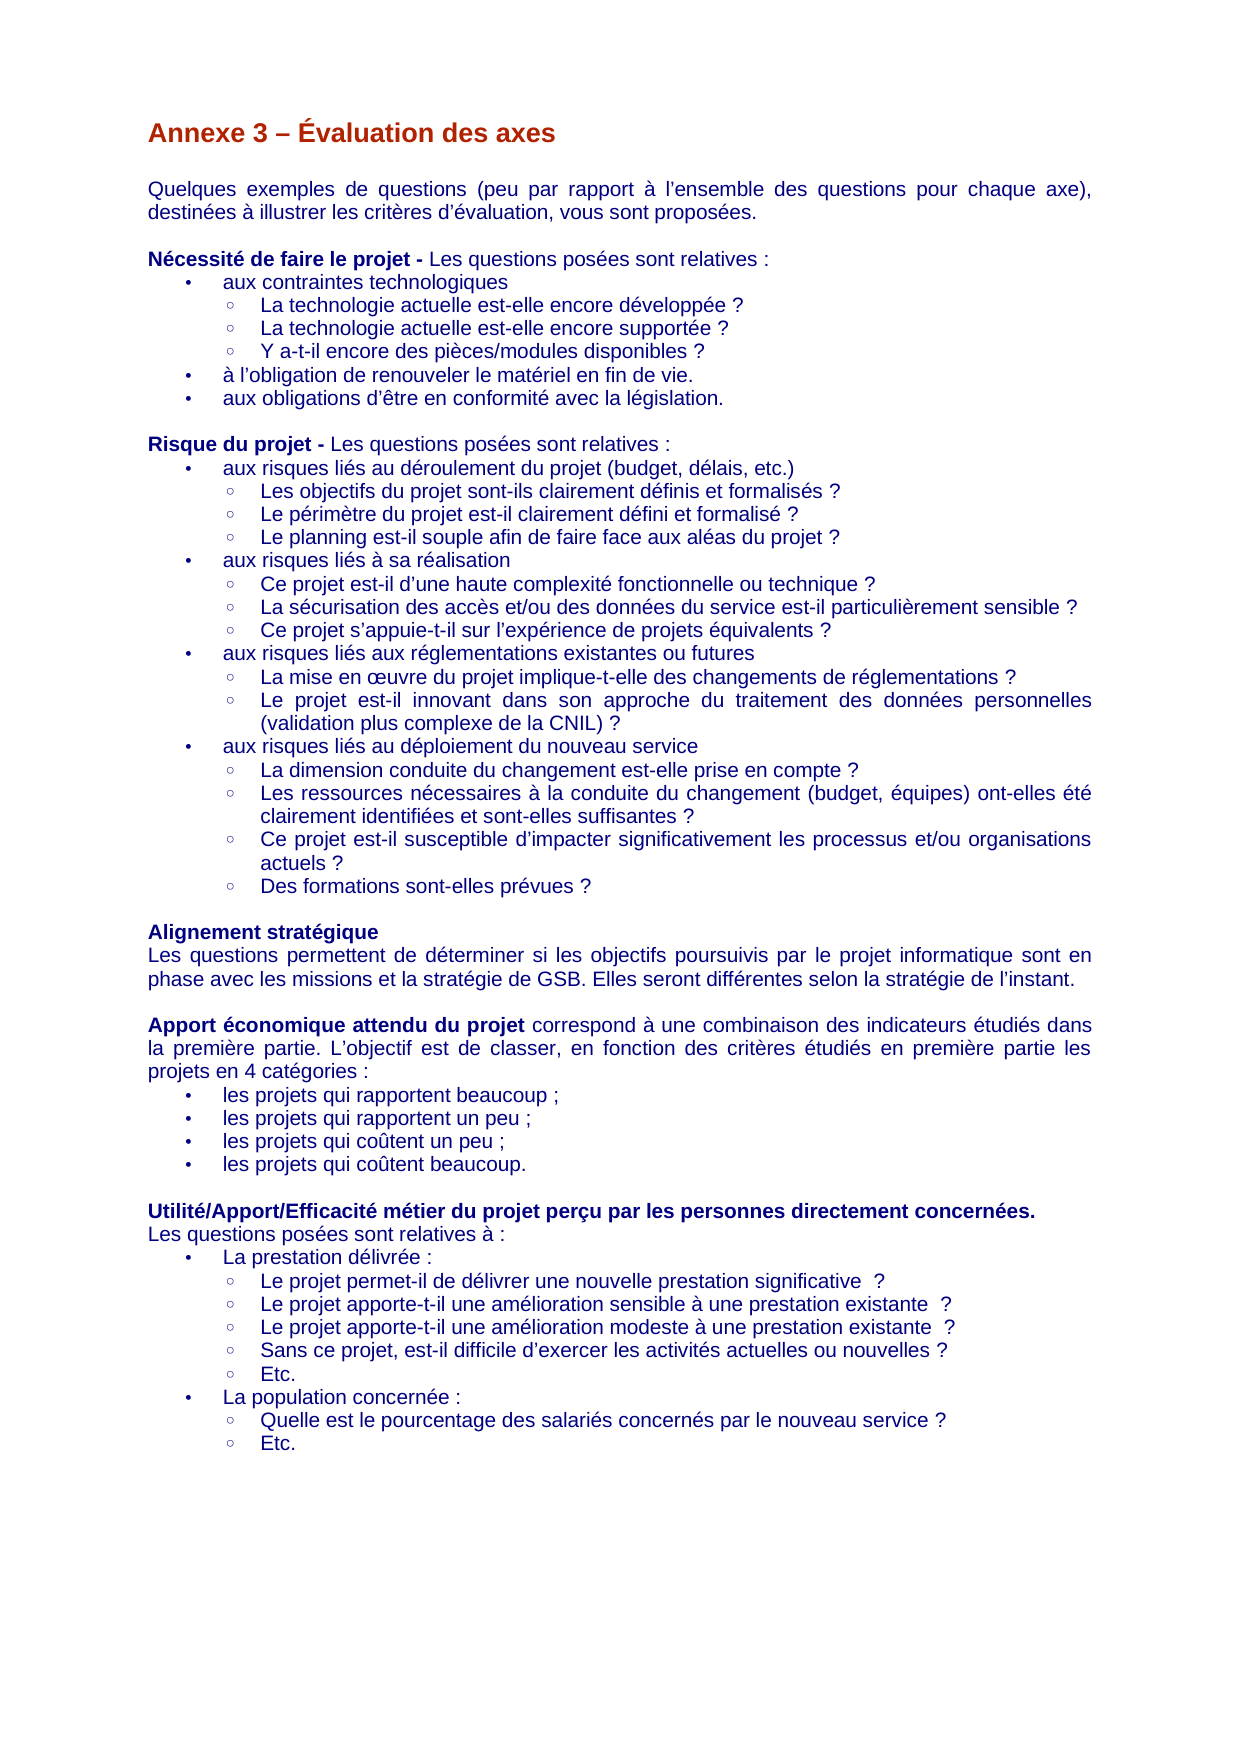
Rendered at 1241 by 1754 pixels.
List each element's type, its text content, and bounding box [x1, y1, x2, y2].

list Les ressources nécessaires à la conduite du changement (budget, équipes) ont-elles été clairement identifiées et sont-elles suffisantes ? [223, 781, 1093, 828]
list aux contraintes technologiques [185, 270, 1093, 294]
list Les objectifs du projet sont-ils clairement définis et formalisés ? [223, 479, 1093, 503]
text Les questions posées sont relatives à : [148, 1223, 1093, 1246]
list aux risques liés au déploiement du nouveau service [185, 735, 1093, 758]
text Risque du projet - Les questions posées sont relatives : [148, 433, 1093, 456]
list Ce projet s’appuie-t-il sur l’expérience de projets équivalents ? [223, 619, 1093, 642]
list Etc. [223, 1362, 1093, 1385]
list Y a-t-il encore des pièces/modules disponibles ? [223, 340, 1093, 363]
list Quelle est le pourcentage des salariés concernés par le nouveau service ? [223, 1409, 1093, 1432]
text Utilité/Apport/Efficacité métier du projet perçu par les personnes directement concernées. [148, 1199, 1093, 1223]
list les projets qui rapportent un peu ; [185, 1107, 1093, 1130]
text Alignement stratégique [148, 921, 1093, 944]
list La technologie actuelle est-elle encore supportée ? [223, 317, 1093, 340]
list les projets qui coûtent un peu ; [185, 1130, 1093, 1153]
list aux risques liés aux réglementations existantes ou futures [185, 642, 1093, 665]
list Le projet permet-il de délivrer une nouvelle prestation significative ? [223, 1269, 1093, 1292]
text Quelques exemples de questions (peu par rapport à l’ensemble des questions pour chaque axe), destinées à illustrer les critères d’évaluation, vous sont proposées. [148, 177, 1093, 224]
list Des formations sont-elles prévues ? [223, 874, 1093, 898]
list La mise en œuvre du projet implique-t-elle des changements de réglementations ? [223, 665, 1093, 688]
list Le périmètre du projet est-il clairement défini et formalisé ? [223, 503, 1093, 526]
list Le projet est-il innovant dans son approche du traitement des données personnelles (validation plus complexe de la CNIL) ? [223, 688, 1093, 735]
list les projets qui rapportent beaucoup ; [185, 1083, 1093, 1107]
text Nécessité de faire le projet - Les questions posées sont relatives : [148, 247, 1093, 270]
list aux risques liés au déroulement du projet (budget, délais, etc.) [185, 456, 1093, 479]
list Sans ce projet, est-il difficile d’exercer les activités actuelles ou nouvelles ? [223, 1339, 1093, 1362]
list La dimension conduite du changement est-elle prise en compte ? [223, 758, 1093, 781]
list Le projet apporte-t-il une amélioration modeste à une prestation existante ? [223, 1316, 1093, 1339]
list aux risques liés à sa réalisation [185, 549, 1093, 572]
list La population concernée : [185, 1385, 1093, 1409]
list La sécurisation des accès et/ou des données du service est-il particulièrement sensible ? [223, 596, 1093, 619]
subtitle Annexe 3 – Évaluation des axes [148, 118, 1093, 148]
list les projets qui coûtent beaucoup. [185, 1153, 1093, 1176]
list La technologie actuelle est-elle encore développée ? [223, 294, 1093, 317]
list Ce projet est-il d’une haute complexité fonctionnelle ou technique ? [223, 572, 1093, 596]
list Le planning est-il souple afin de faire face aux aléas du projet ? [223, 526, 1093, 549]
list Etc. [223, 1432, 1093, 1455]
text Les questions permettent de déterminer si les objectifs poursuivis par le projet informatique sont en phase avec les missions et la stratégie de GSB. Elles seront différentes selon la stratégie de l’instant. [148, 944, 1093, 991]
list à l’obligation de renouveler le matériel en fin de vie. [185, 363, 1093, 387]
list Ce projet est-il susceptible d’impacter significativement les processus et/ou organisations actuels ? [223, 828, 1093, 874]
list aux obligations d’être en conformité avec la législation. [185, 387, 1093, 410]
list Le projet apporte-t-il une amélioration sensible à une prestation existante ? [223, 1292, 1093, 1316]
text Apport économique attendu du projet correspond à une combinaison des indicateurs étudiés dans la première partie. L’objectif est de classer, en fonction des critères étudiés en première partie les projets en 4 catégories : [148, 1014, 1093, 1083]
list La prestation délivrée : [185, 1246, 1093, 1269]
